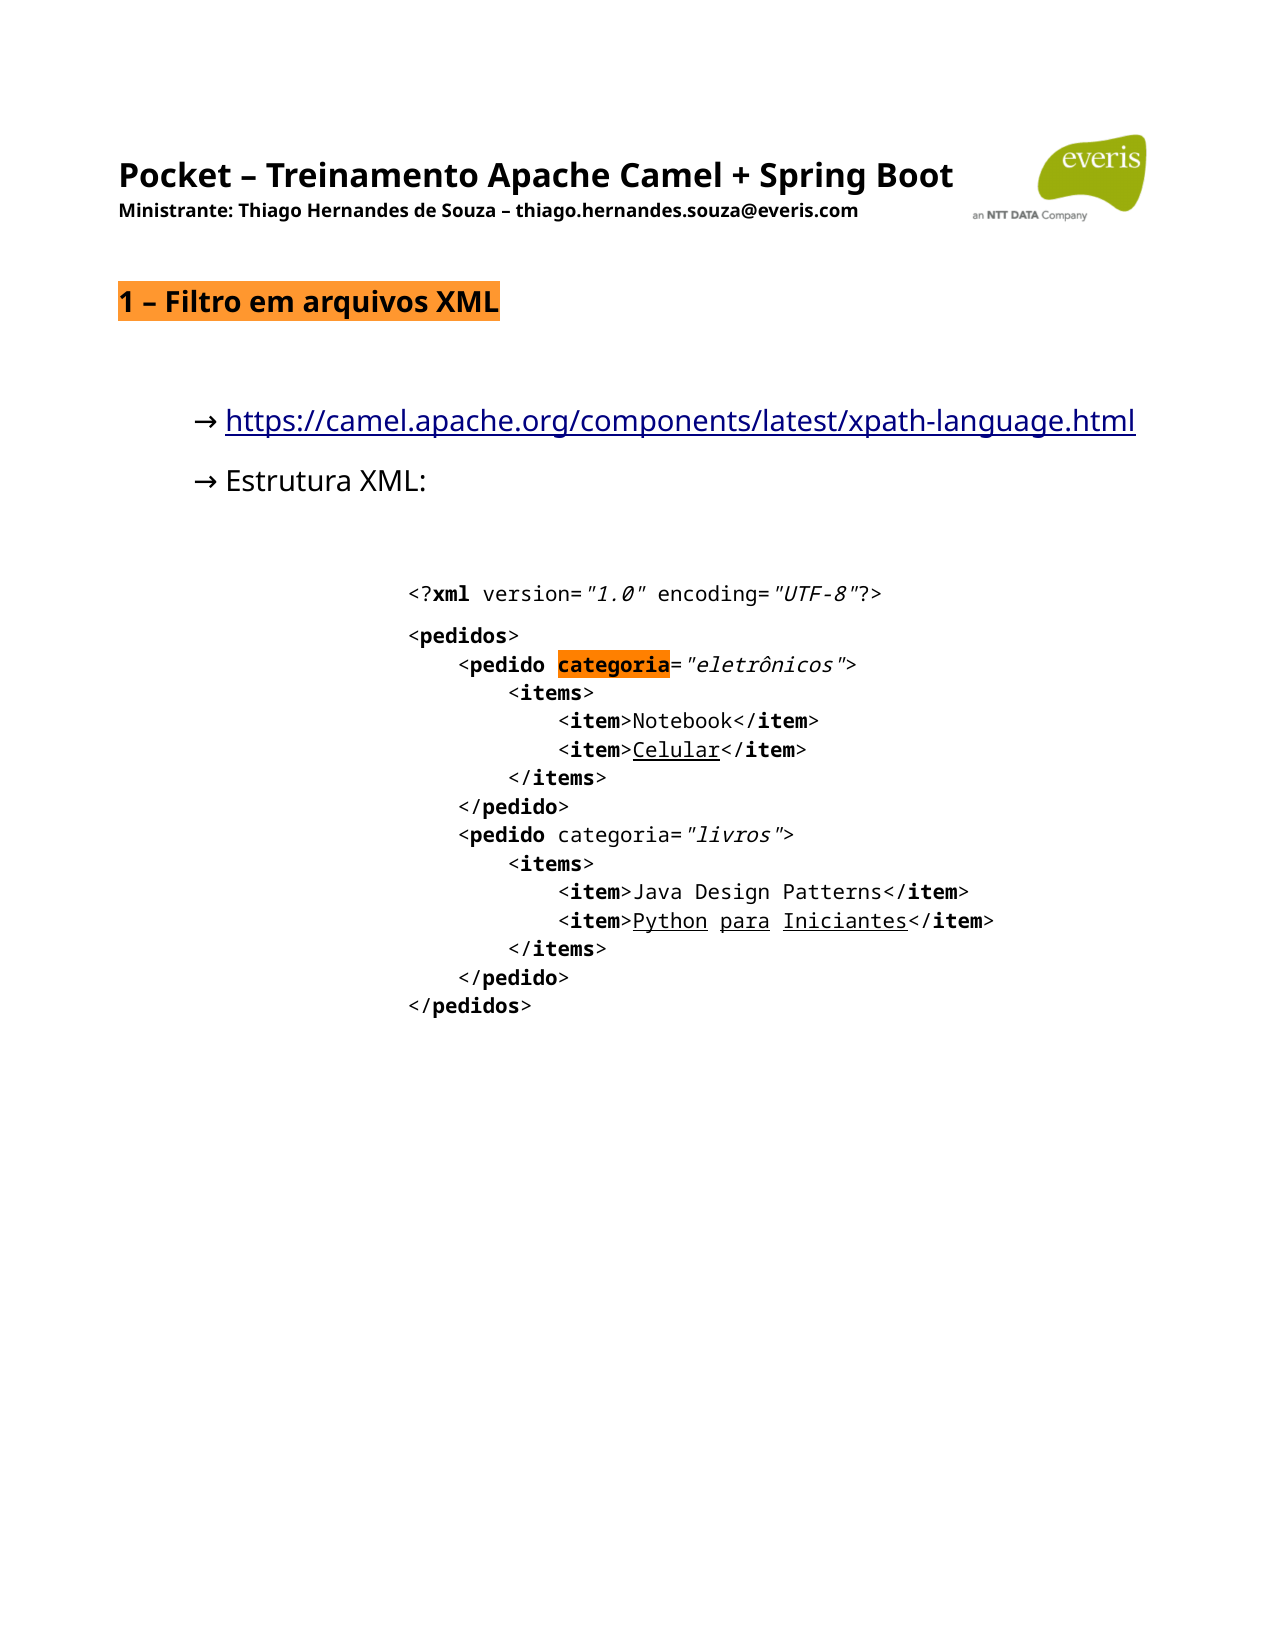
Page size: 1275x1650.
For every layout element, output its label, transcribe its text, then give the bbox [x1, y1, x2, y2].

text </pedido> [407, 963, 1157, 991]
text <pedidos> [407, 621, 1157, 650]
text <item>Celular</item> [407, 735, 1157, 763]
text <item>Python para Iniciantes</item> [407, 906, 1157, 934]
text </items> [407, 934, 1157, 963]
text </pedidos> [407, 991, 1157, 1019]
text <item>Notebook</item> [407, 707, 1157, 735]
text 1 – Filtro em arquivos XML [501, 281, 1157, 321]
text </items> [407, 763, 1157, 792]
text <items> [407, 678, 1157, 707]
text </pedido> [407, 792, 1157, 820]
picture [965, 131, 1154, 225]
text <item>Java Design Patterns</item> [407, 877, 1157, 906]
text <items> [407, 849, 1157, 877]
text → https://camel.apache.org/components/latest/xpath-language.html [118, 400, 1157, 440]
text <?xml version="1.0" encoding="UTF-8"?> [407, 579, 1157, 607]
text → Estrutura XML: [118, 460, 1157, 499]
text <pedido categoria="livros"> [407, 820, 1157, 849]
text <pedido categoria="eletrônicos"> [407, 650, 1157, 678]
